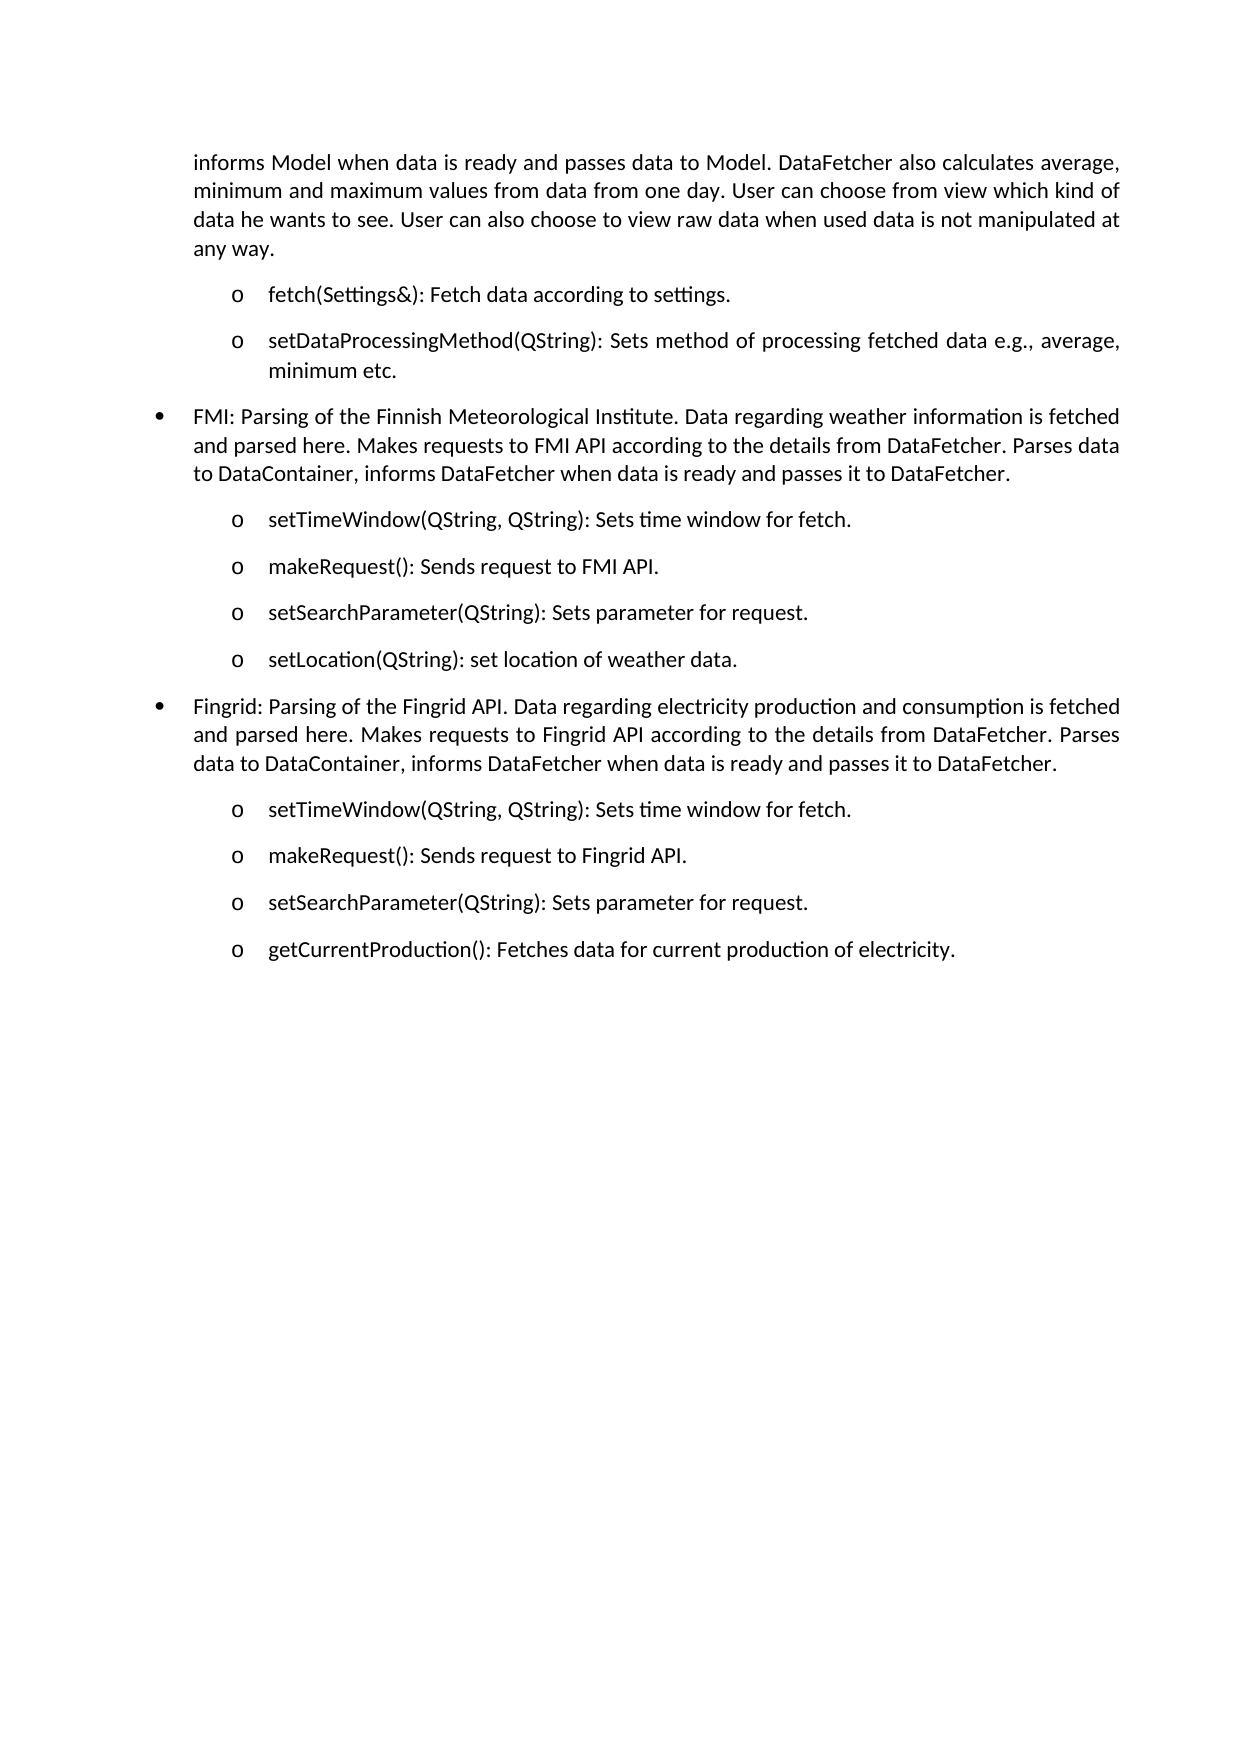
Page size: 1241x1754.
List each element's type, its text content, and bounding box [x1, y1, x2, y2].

list setSearchParameter(QString): Sets parameter for request. [231, 598, 1122, 628]
list getCurrentProduction(): Fetches data for current production of electricity. [231, 935, 1122, 964]
list FMI: Parsing of the Finnish Meteorological Institute. Data regarding weather information is fetched and parsed here. Makes requests to FMI API according to the details from DataFetcher. Parses data to DataContainer, informs DataFetcher when data is ready and passes it to DataFetcher. [156, 402, 1122, 488]
list setDataProcessingMethod(QString): Sets method of processing fetched data e.g., average, minimum etc. [231, 326, 1122, 384]
list setTimeWindow(QString, QString): Sets time window for fetch. [231, 505, 1122, 534]
list Fingrid: Parsing of the Fingrid API. Data regarding electricity production and consumption is fetched and parsed here. Makes requests to Fingrid API according to the details from DataFetcher. Parses data to DataContainer, informs DataFetcher when data is ready and passes it to DataFetcher. [156, 692, 1122, 777]
list makeRequest(): Sends request to FMI API. [231, 552, 1122, 581]
list setLocation(QString): set location of weather data. [231, 645, 1122, 674]
list setTimeWindow(QString, QString): Sets time window for fetch. [231, 795, 1122, 824]
list informs Model when data is ready and passes data to Model. DataFetcher also calculates average, minimum and maximum values from data from one day. User can choose from view which kind of data he wants to see. User can also choose to view raw data when used data is not manipulated at any way. [156, 148, 1122, 262]
list fetch(Settings&): Fetch data according to settings. [231, 280, 1122, 309]
list setSearchParameter(QString): Sets parameter for request. [231, 888, 1122, 917]
list makeRequest(): Sends request to Fingrid API. [231, 842, 1122, 871]
